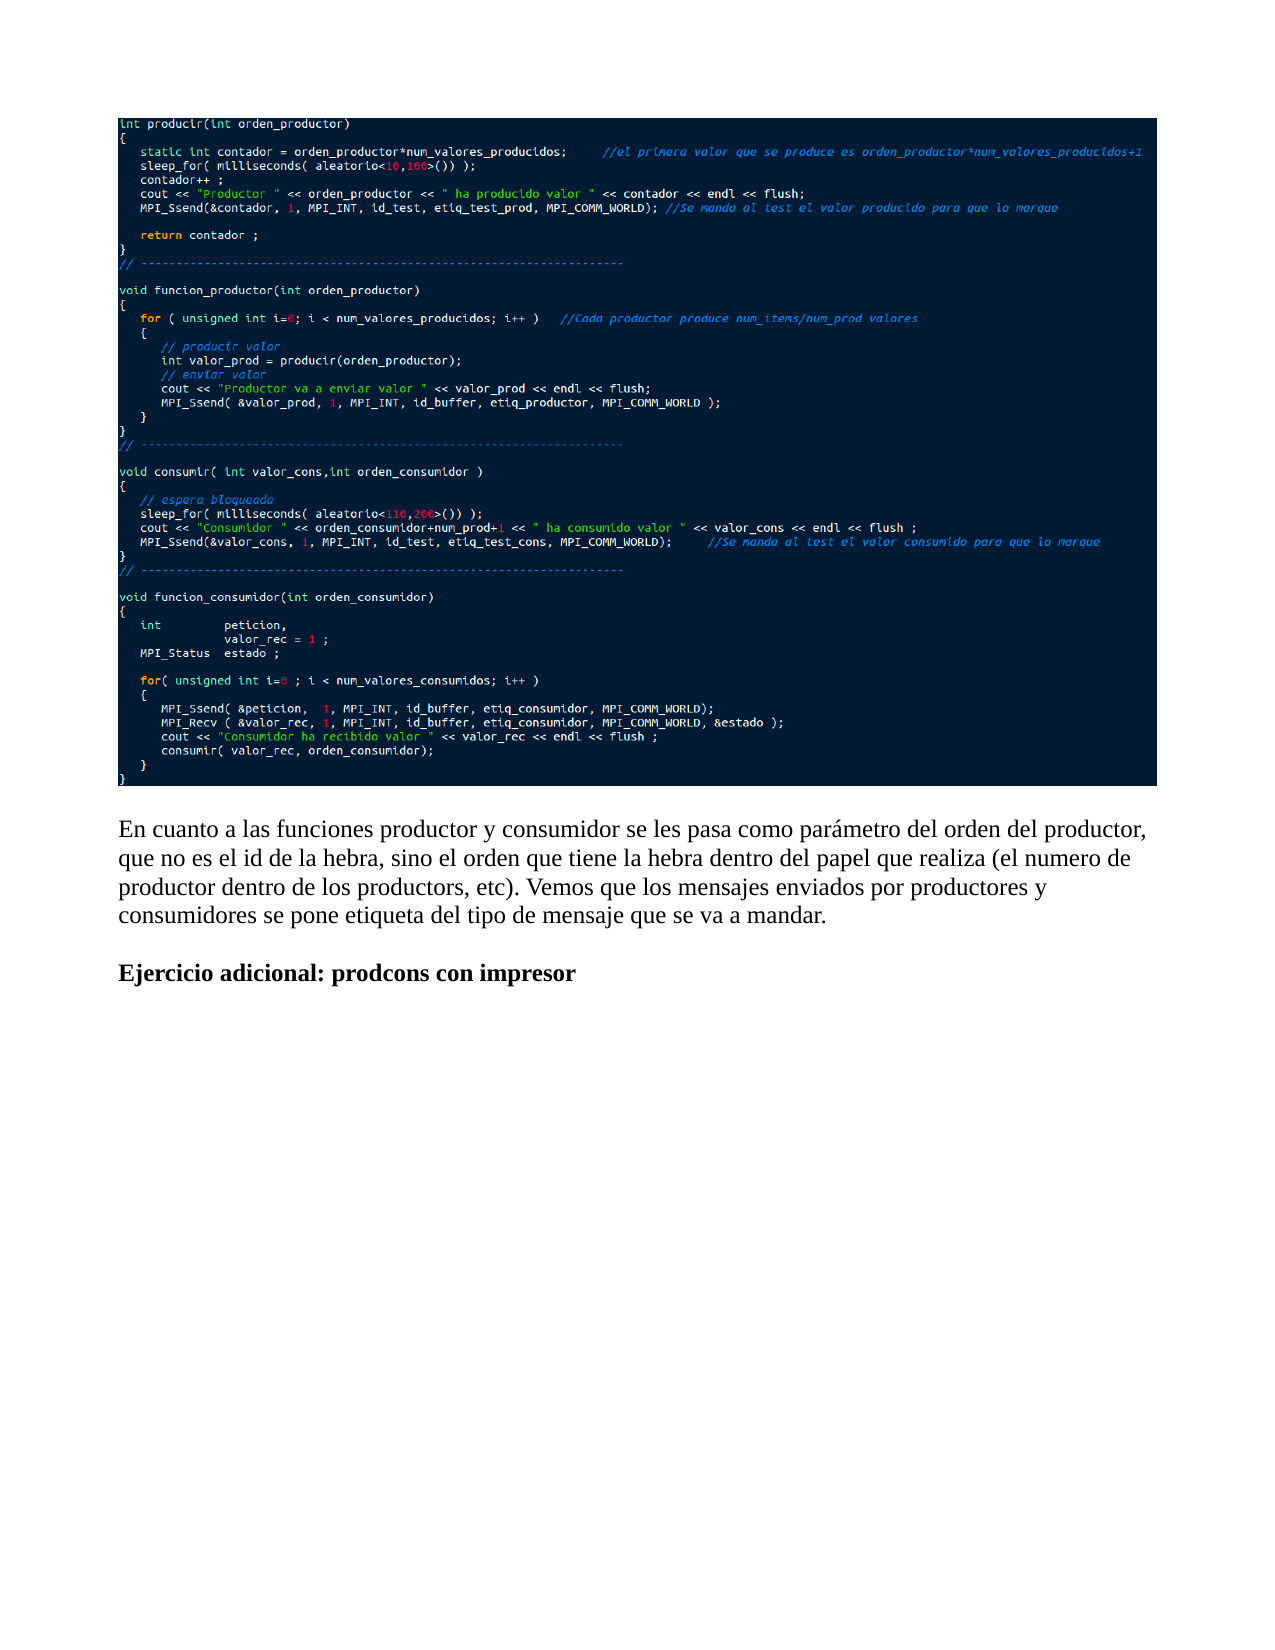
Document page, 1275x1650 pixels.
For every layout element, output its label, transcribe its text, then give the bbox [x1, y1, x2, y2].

text Ejercicio adicional: prodcons con impresor [118, 958, 1157, 987]
picture [118, 118, 1157, 786]
text En cuanto a las funciones productor y consumidor se les pasa como parámetro del orden del productor, que no es el id de la hebra, sino el orden que tiene la hebra dentro del papel que realiza (el numero de productor dentro de los productors, etc). Vemos que los mensajes enviados por productores y consumidores se pone etiqueta del tipo de mensaje que se va a mandar. [118, 814, 1157, 929]
